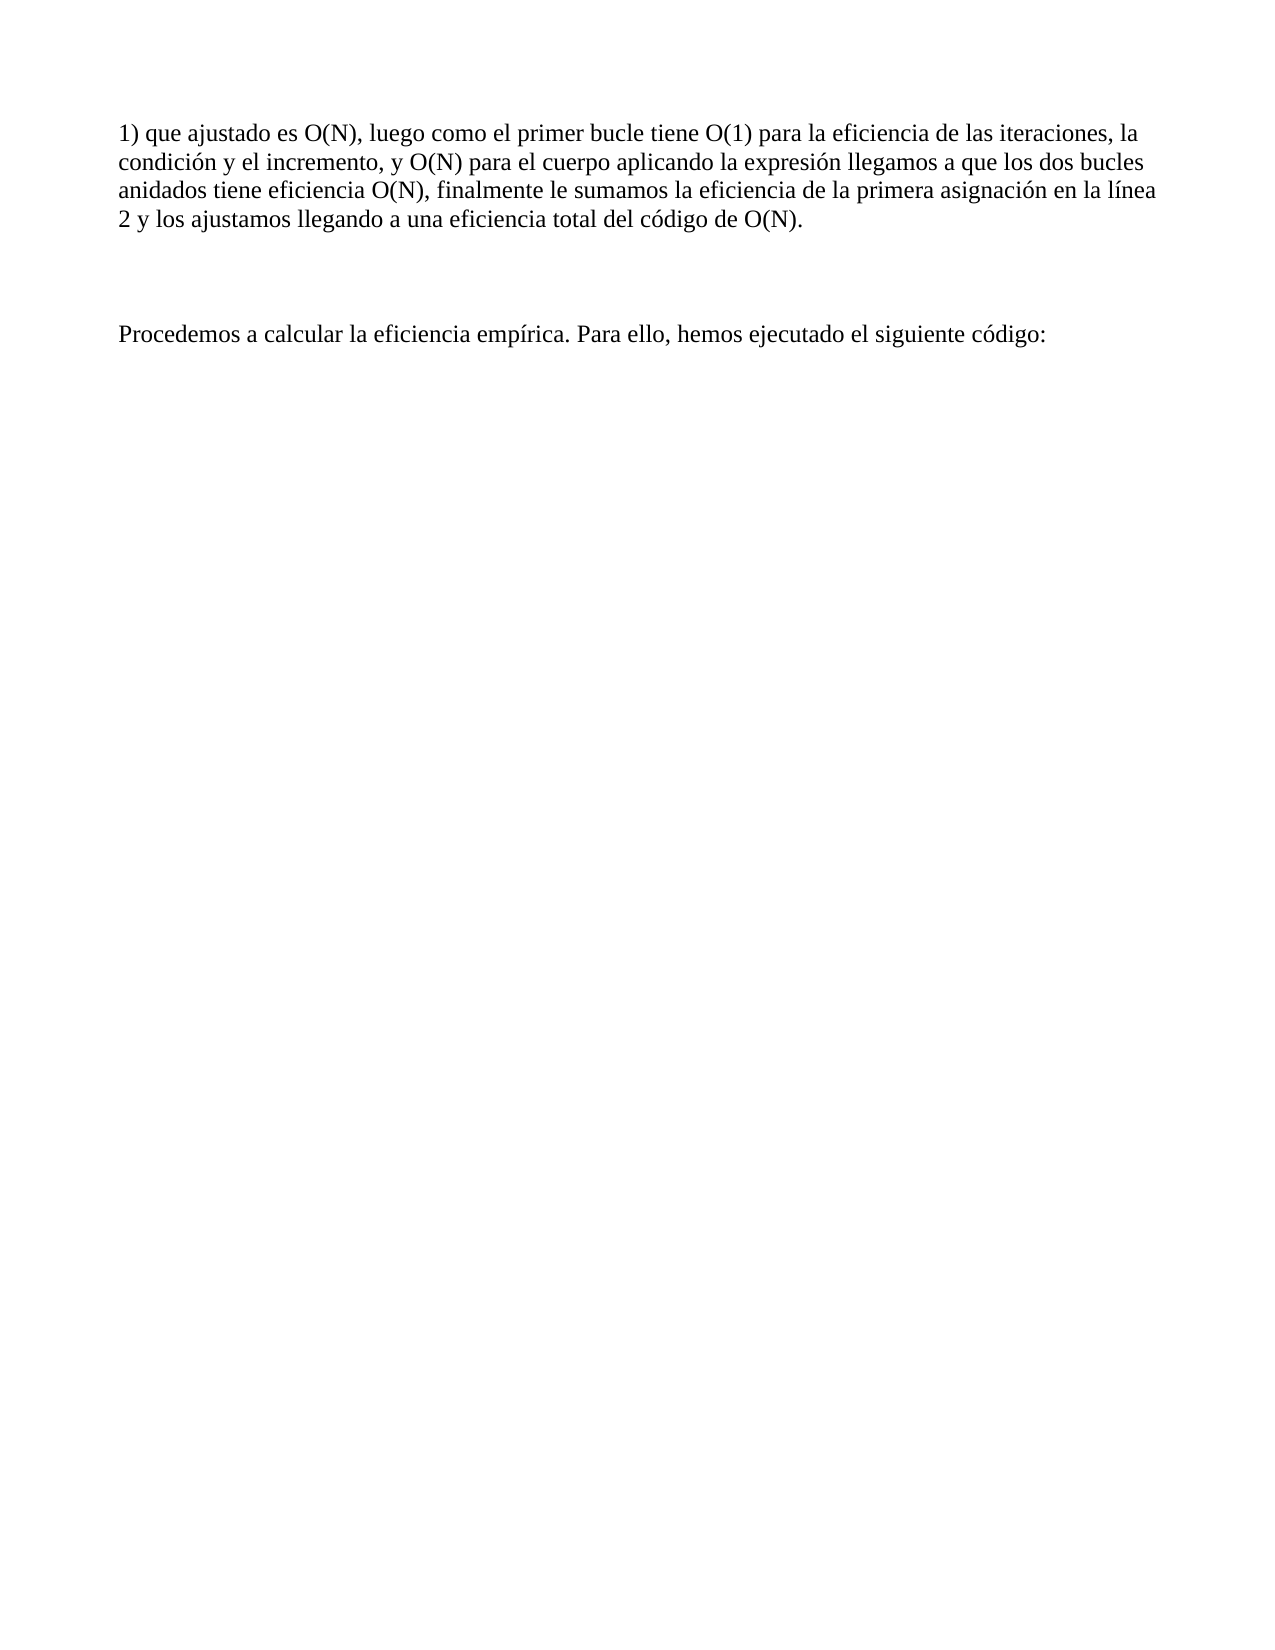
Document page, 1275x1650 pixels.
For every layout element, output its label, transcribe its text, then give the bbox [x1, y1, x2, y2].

text 1) que ajustado es O(N), luego como el primer bucle tiene O(1) para la eficiencia de las iteraciones, la condición y el incremento, y O(N) para el cuerpo aplicando la expresión llegamos a que los dos bucles anidados tiene eficiencia O(N), finalmente le sumamos la eficiencia de la primera asignación en la línea 2 y los ajustamos llegando a una eficiencia total del código de O(N). [118, 118, 1157, 233]
text Procedemos a calcular la eficiencia empírica. Para ello, hemos ejecutado el siguiente código: [118, 319, 1157, 348]
